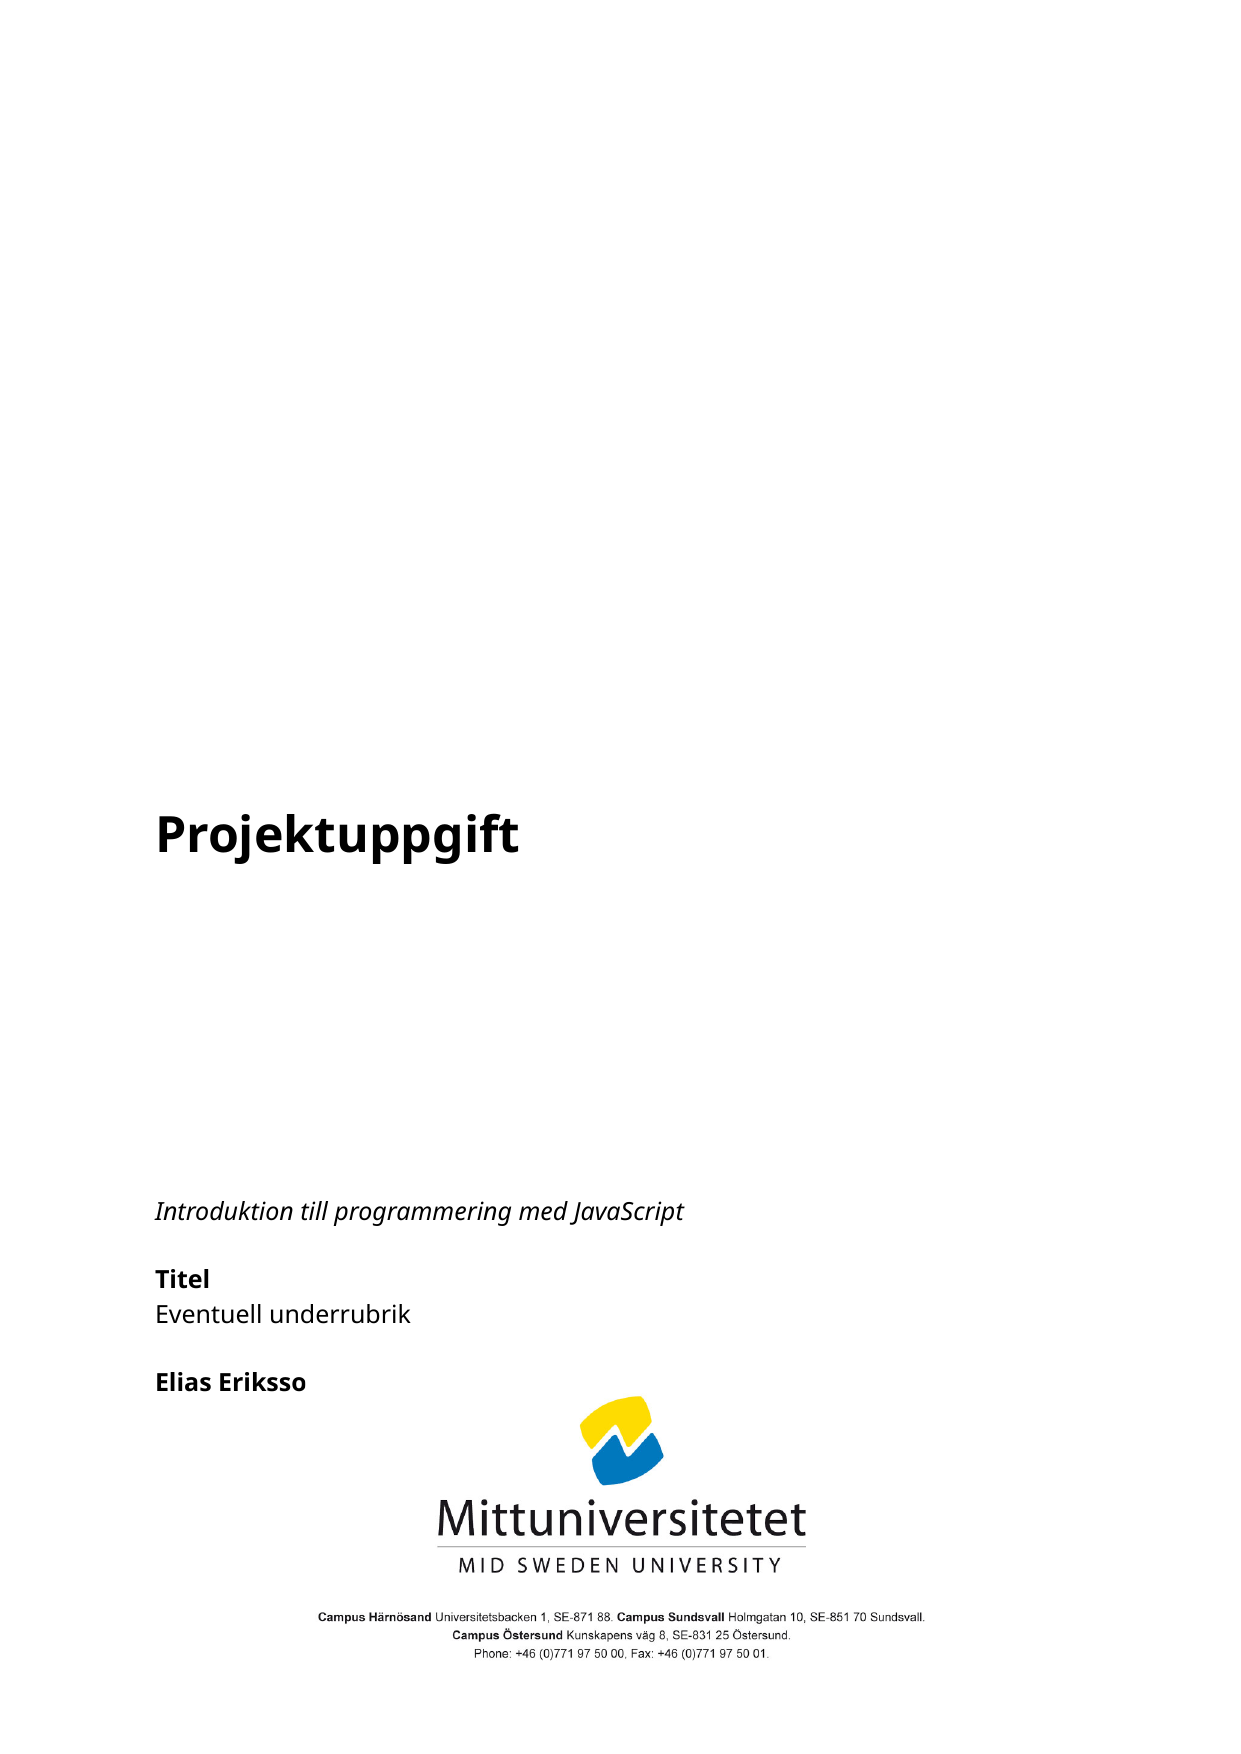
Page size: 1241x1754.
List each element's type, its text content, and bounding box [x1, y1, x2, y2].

text Titel [155, 1262, 1100, 1296]
text Projektuppgift [155, 799, 1100, 868]
text Introduktion till programmering med JavaScript [155, 1194, 1100, 1228]
text Eventuell underrubrik [155, 1296, 1100, 1330]
text Elias Eriksson [155, 1364, 1100, 1398]
